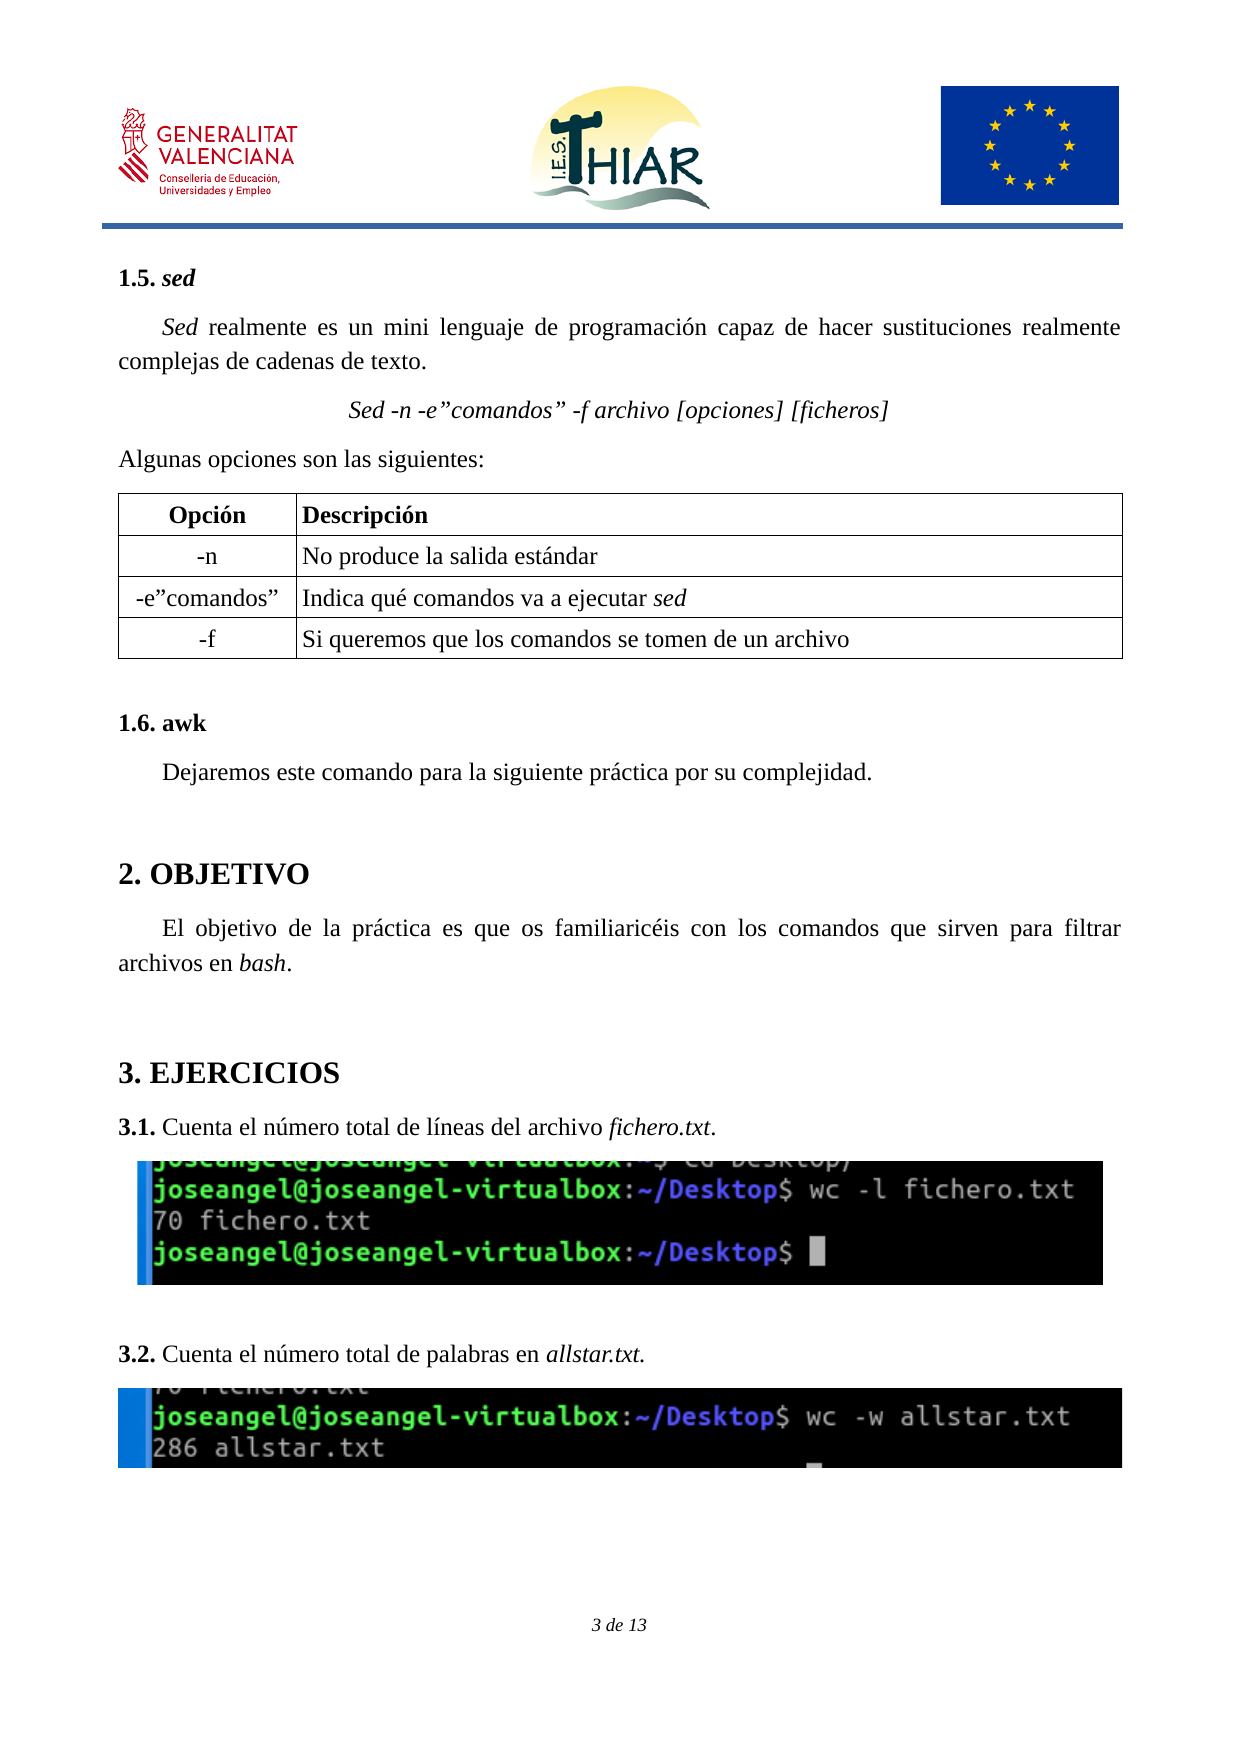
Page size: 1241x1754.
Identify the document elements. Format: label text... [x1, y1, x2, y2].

text 3.2. Cuenta el número total de palabras en allstar.txt. [118, 1339, 1122, 1368]
table_cell -e”comandos” [119, 577, 296, 617]
table_header Opción [119, 494, 296, 534]
picture [137, 1161, 1103, 1285]
table_cell Si queremos que los comandos se tomen de un archivo [297, 618, 1122, 658]
text 1.5. sed [118, 263, 1122, 291]
text Sed realmente es un mini lenguaje de programación capaz de hacer sustituciones realmente complejas de cadenas de texto. [118, 312, 1122, 375]
picture [112, 103, 308, 206]
text 3.1. Cuenta el número total de líneas del archivo fichero.txt. [118, 1112, 1122, 1141]
table_header Descripción [297, 494, 1122, 534]
table_cell -f [119, 618, 296, 658]
text Dejaremos este comando para la siguiente práctica por su complejidad. [118, 757, 1122, 786]
picture [940, 86, 1119, 205]
picture [118, 1388, 1123, 1468]
text 2. OBJETIVO [118, 856, 1122, 892]
table_cell No produce la salida estándar [297, 536, 1122, 576]
picture [530, 86, 710, 210]
text El objetivo de la práctica es que os familiaricéis con los comandos que sirven para filtrar archivos en bash. [118, 913, 1122, 977]
text Sed -n -e”comandos” -f archivo [opciones] [ficheros] [118, 395, 1122, 424]
text 1.6. awk [118, 708, 1122, 737]
table_cell Indica qué comandos va a ejecutar sed [297, 577, 1122, 617]
table_cell -n [119, 536, 296, 576]
text 3. EJERCICIOS [118, 1054, 1122, 1091]
text Algunas opciones son las siguientes: [118, 444, 1122, 473]
